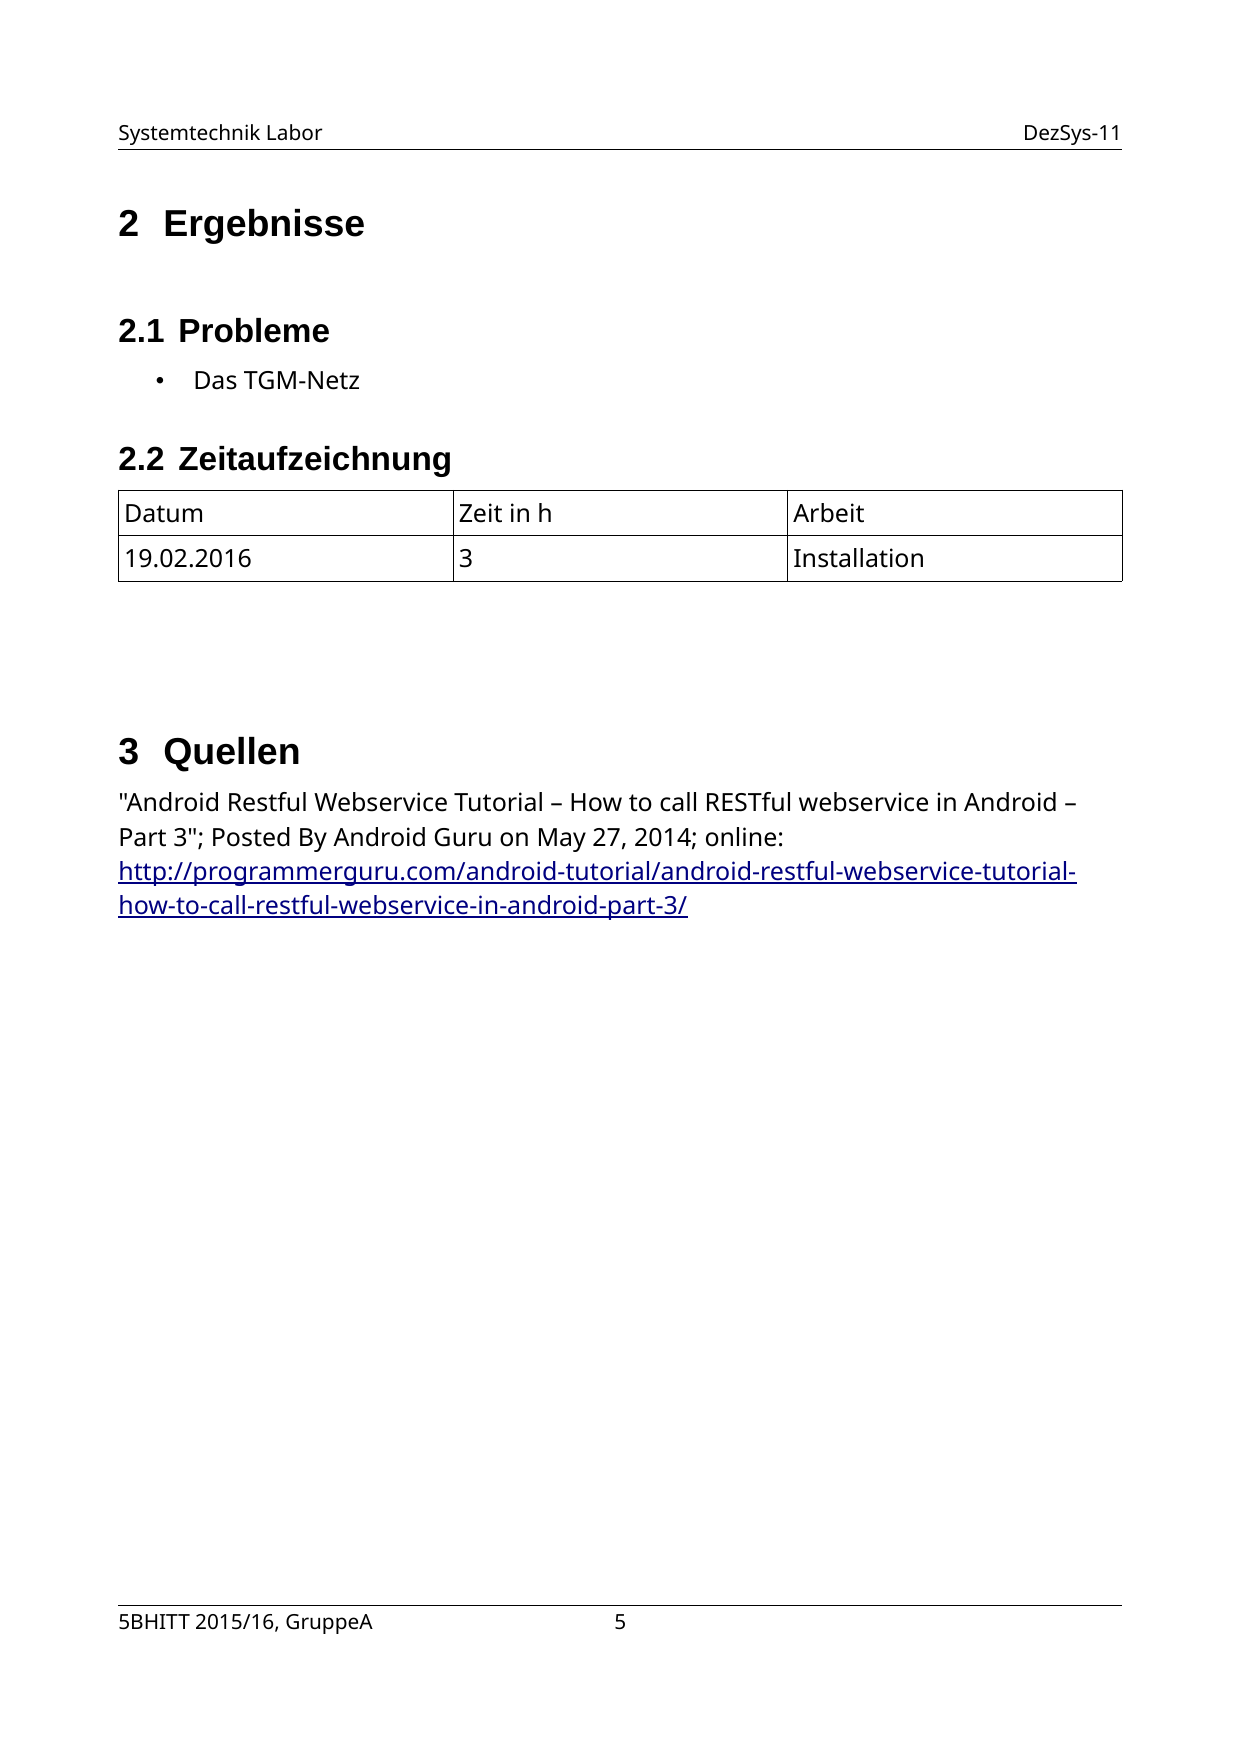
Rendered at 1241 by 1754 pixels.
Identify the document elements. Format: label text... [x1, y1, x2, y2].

table_header Arbeit [788, 491, 1122, 535]
table_header Datum [119, 491, 453, 535]
table_cell Installation [788, 536, 1122, 581]
table_cell 19.02.2016 [119, 536, 453, 581]
subtitle Ergebnisse [118, 201, 1122, 244]
list Das TGM-Netz [156, 362, 1122, 396]
table_header Zeit in h [454, 491, 787, 535]
subtitle Zeitaufzeichnung [118, 439, 1122, 477]
subtitle Probleme [118, 311, 1122, 350]
text "Android Restful Webservice Tutorial – How to call RESTful webservice in Android – Part 3"; Posted By Android Guru on May 27, 2014; online: http://programmerguru.com/android-tutorial/android-restful-webservice-tutorial-how-to-call-restful-webservice-in-android-part-3/ [118, 785, 1122, 921]
subtitle Quellen [118, 729, 1122, 773]
table_cell 3 [454, 536, 787, 581]
